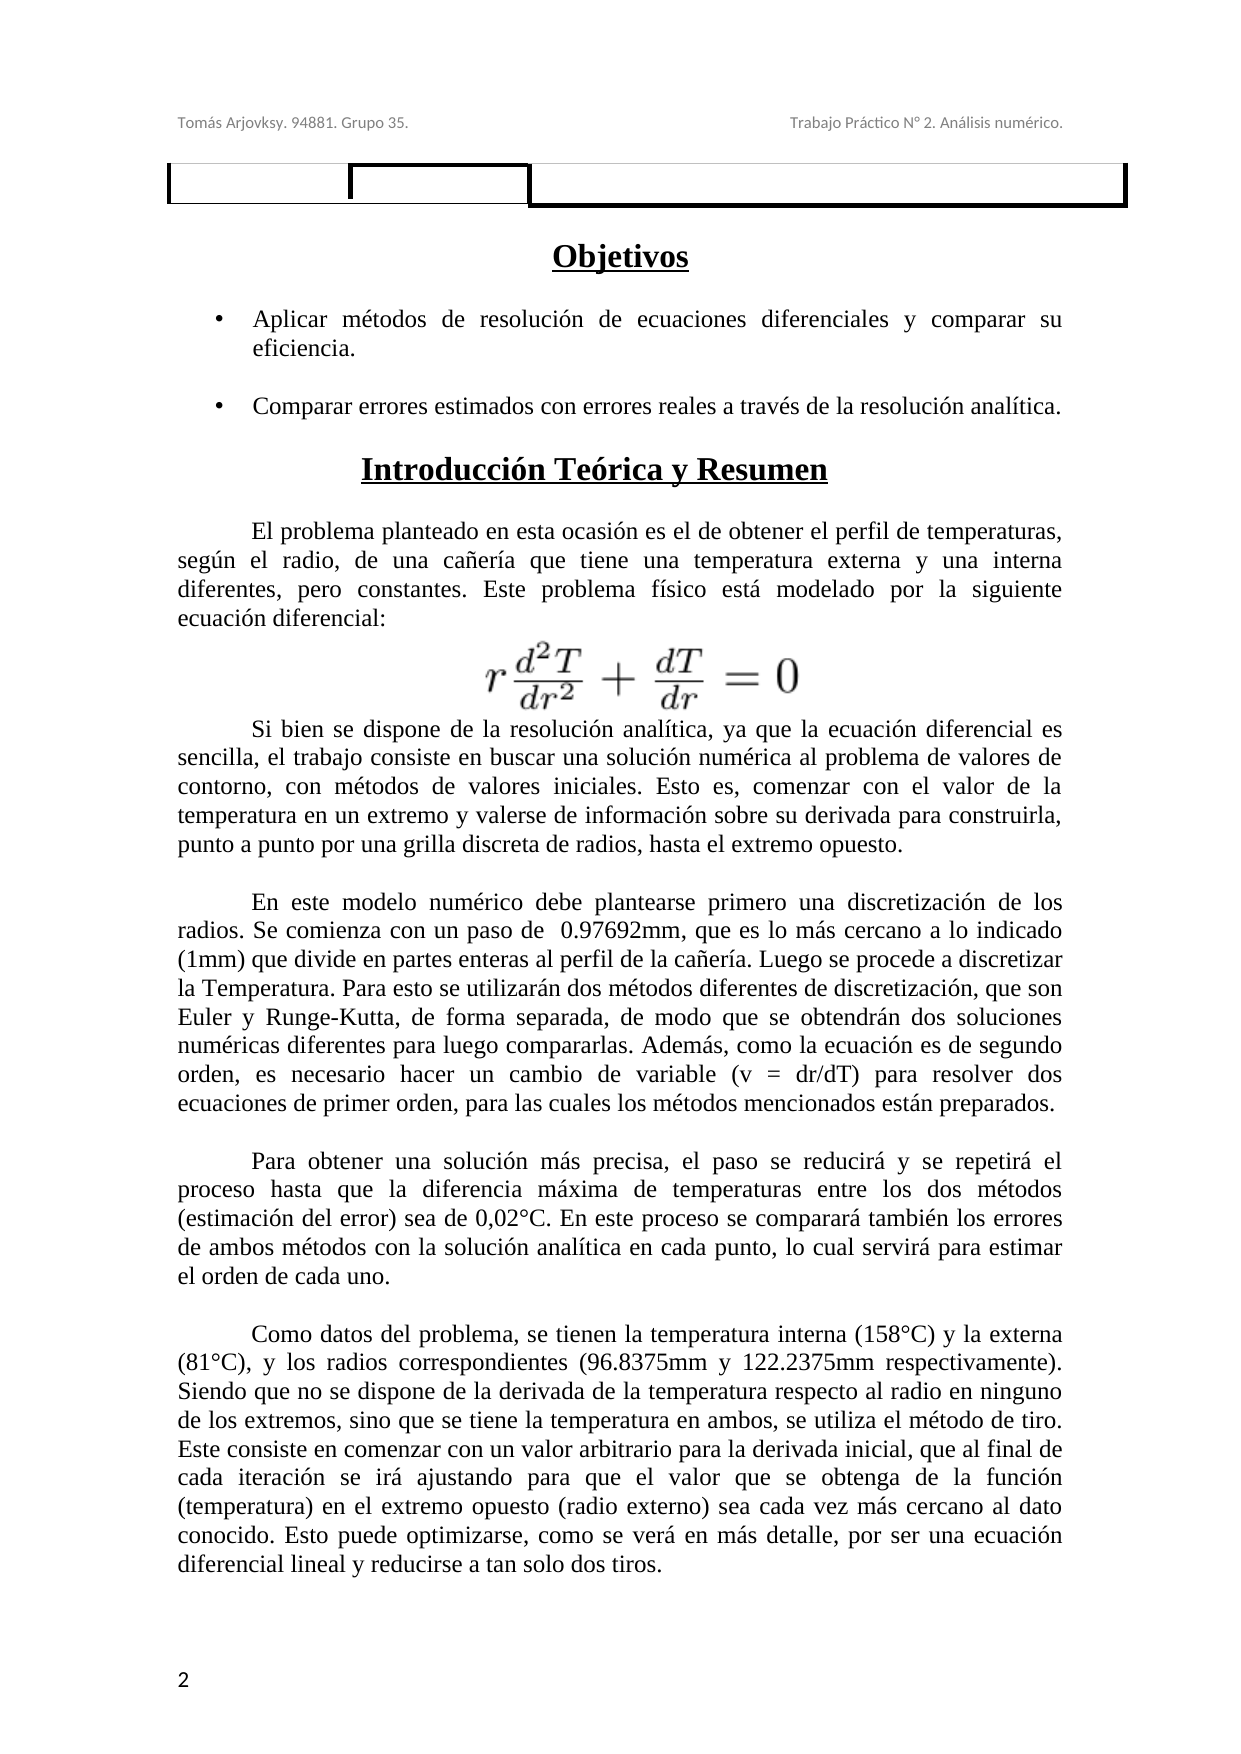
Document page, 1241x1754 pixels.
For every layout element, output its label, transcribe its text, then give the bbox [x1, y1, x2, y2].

list Comparar errores estimados con errores reales a través de la resolución analítica. [215, 391, 1063, 420]
picture [475, 638, 800, 714]
text En este modelo numérico debe plantearse primero una discretización de los radios. Se comienza con un paso de 0.97692mm, que es lo más cercano a lo indicado (1mm) que divide en partes enteras al perfil de la cañería. Luego se procede a discretizar la Temperatura. Para esto se utilizarán dos métodos diferentes de discretización, que son Euler y Runge-Kutta, de forma separada, de modo que se obtendrán dos soluciones numéricas diferentes para luego compararlas. Además, como la ecuación es de segundo orden, es necesario hacer un cambio de variable (v = dr/dT) para resolver dos ecuaciones de primer orden, para las cuales los métodos mencionados están preparados. [177, 887, 1063, 1117]
text Objetivos [177, 237, 1063, 275]
text Si bien se dispone de la resolución analítica, ya que la ecuación diferencial es sencilla, el trabajo consiste en buscar una solución numérica al problema de valores de contorno, con métodos de valores iniciales. Esto es, comenzar con el valor de la temperatura en un extremo y valerse de información sobre su derivada para construirla, punto a punto por una grilla discreta de radios, hasta el extremo opuesto. [177, 661, 1063, 857]
text El problema planteado en esta ocasión es el de obtener el perfil de temperaturas, según el radio, de una cañería que tiene una temperatura externa y una interna diferentes, pero constantes. Este problema físico está modelado por la siguiente ecuación diferencial: [177, 516, 1063, 631]
list Introducción Teórica y Resumen [176, 449, 1063, 487]
text Como datos del problema, se tienen la temperatura interna (158°C) y la externa (81°C), y los radios correspondientes (96.8375mm y 122.2375mm respectivamente). Siendo que no se dispone de la derivada de la temperatura respecto al radio en ninguno de los extremos, sino que se tiene la temperatura en ambos, se utiliza el método de tiro. Este consiste en comenzar con un valor arbitrario para la derivada inicial, que al final de cada iteración se irá ajustando para que el valor que se obtenga de la función (temperatura) en el extremo opuesto (radio externo) sea cada vez más cercano al dato conocido. Esto puede optimizarse, como se verá en más detalle, por ser una ecuación diferencial lineal y reducirse a tan solo dos tiros. [177, 1319, 1063, 1577]
table_cell [171, 164, 350, 203]
list Aplicar métodos de resolución de ecuaciones diferenciales y comparar su eficiencia. [215, 304, 1063, 362]
text Para obtener una solución más precisa, el paso se reducirá y se repetirá el proceso hasta que la diferencia máxima de temperaturas entre los dos métodos (estimación del error) sea de 0,02°C. En este proceso se comparará también los errores de ambos métodos con la solución analítica en cada punto, lo cual servirá para estimar el orden de cada uno. [177, 1146, 1063, 1289]
table_cell [350, 167, 527, 203]
table_cell [532, 164, 1123, 203]
